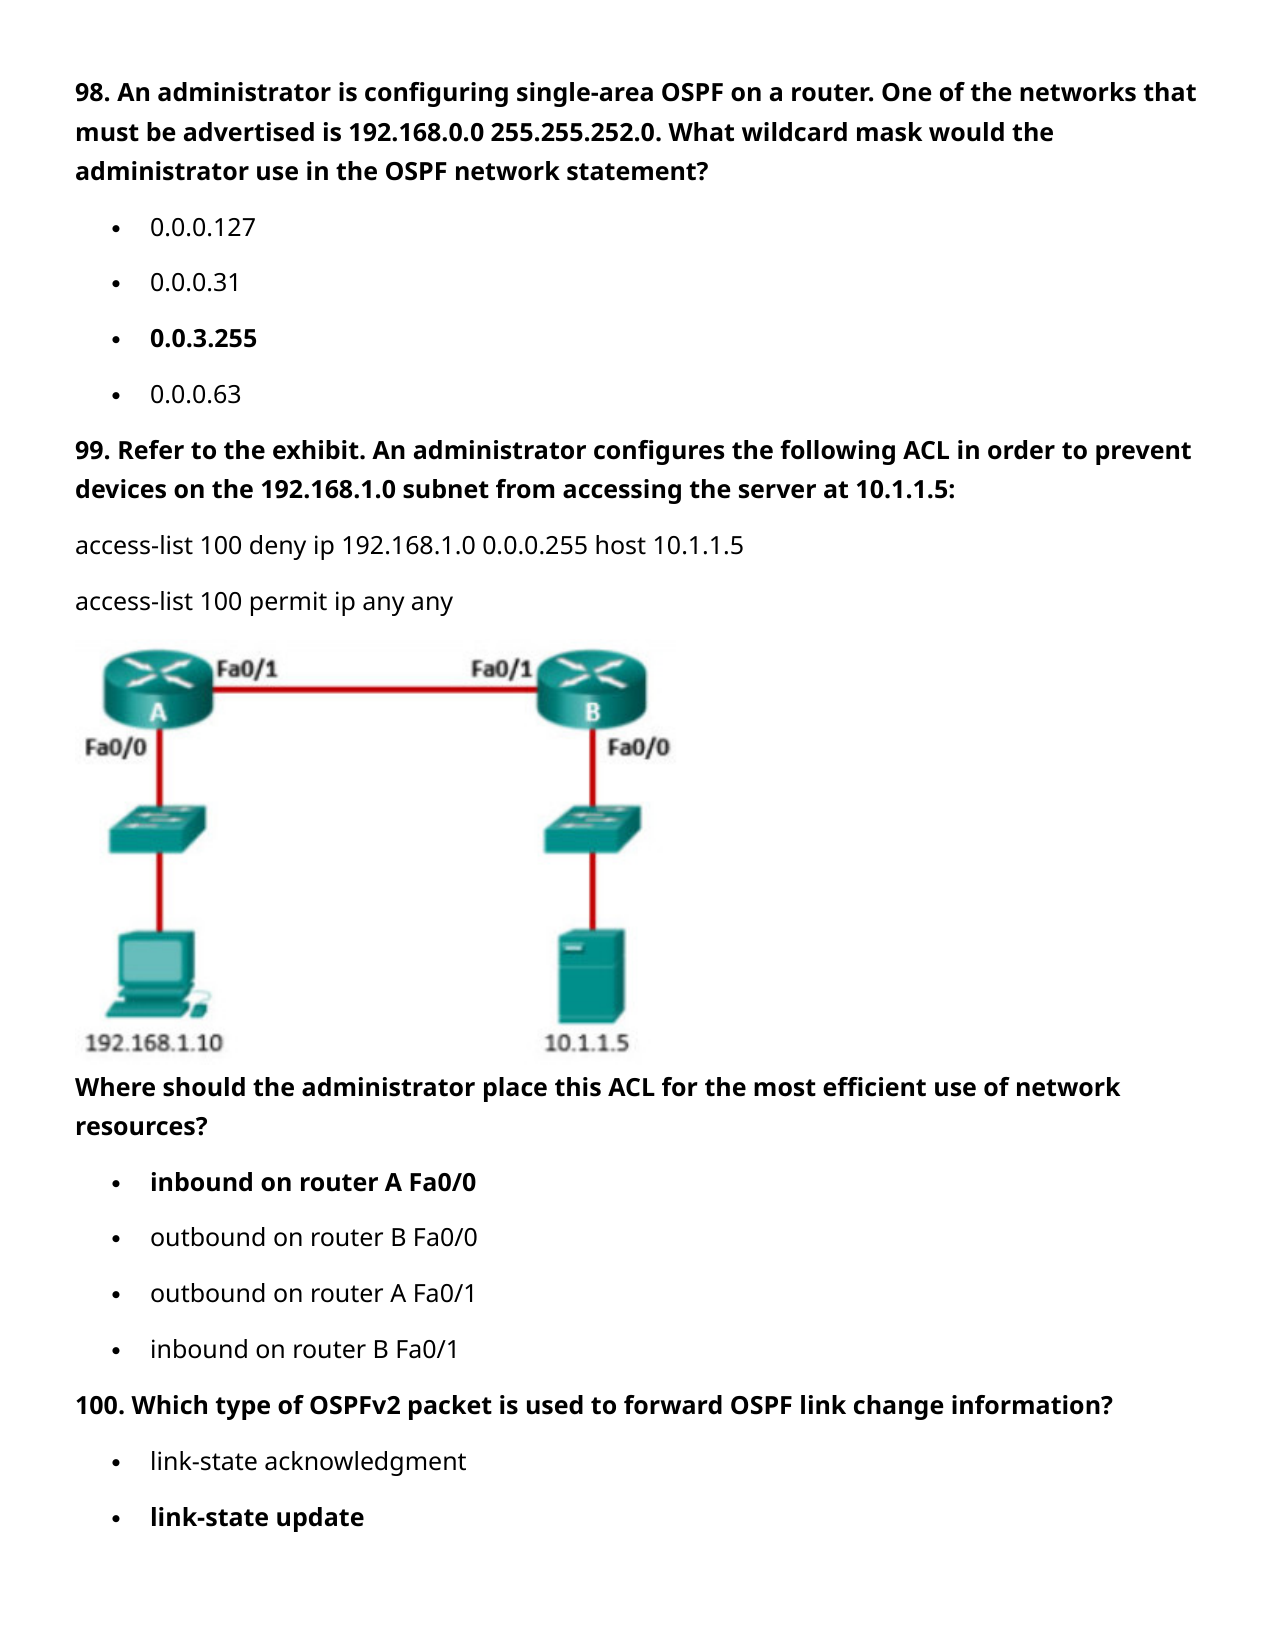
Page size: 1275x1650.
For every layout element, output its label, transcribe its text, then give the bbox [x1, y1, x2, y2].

list outbound on router B Fa0/0 [112, 1220, 1200, 1254]
text 99. Refer to the exhibit. An administrator configures the following ACL in order to prevent devices on the 192.168.1.0 subnet from accessing the server at 10.1.1.5: [75, 432, 1200, 506]
list 0.0.0.127 [112, 209, 1200, 243]
list link-state update [112, 1499, 1200, 1533]
list inbound on router B Fa0/1 [112, 1332, 1200, 1366]
text 100. Which type of OSPFv2 packet is used to forward OSPF link change information? [75, 1388, 1200, 1422]
list 0.0.3.255 [112, 321, 1200, 355]
list 0.0.0.63 [112, 377, 1200, 411]
list link-state acknowledgment [112, 1443, 1200, 1477]
text 98. An administrator is configuring single-area OSPF on a router. One of the networks that must be advertised is 192.168.0.0 255.255.252.0. What wildcard mask would the administrator use in the OSPF network statement? [75, 75, 1200, 187]
list inbound on router A Fa0/0 [112, 1164, 1200, 1198]
text Where should the administrator place this ACL for the most efficient use of network resources? [75, 639, 1200, 1142]
list 0.0.0.31 [112, 265, 1200, 299]
text access-list 100 deny ip 192.168.1.0 0.0.0.255 host 10.1.1.5 [75, 527, 1200, 562]
list outbound on router A Fa0/1 [112, 1276, 1200, 1310]
text access-list 100 permit ip any any [75, 583, 1200, 617]
